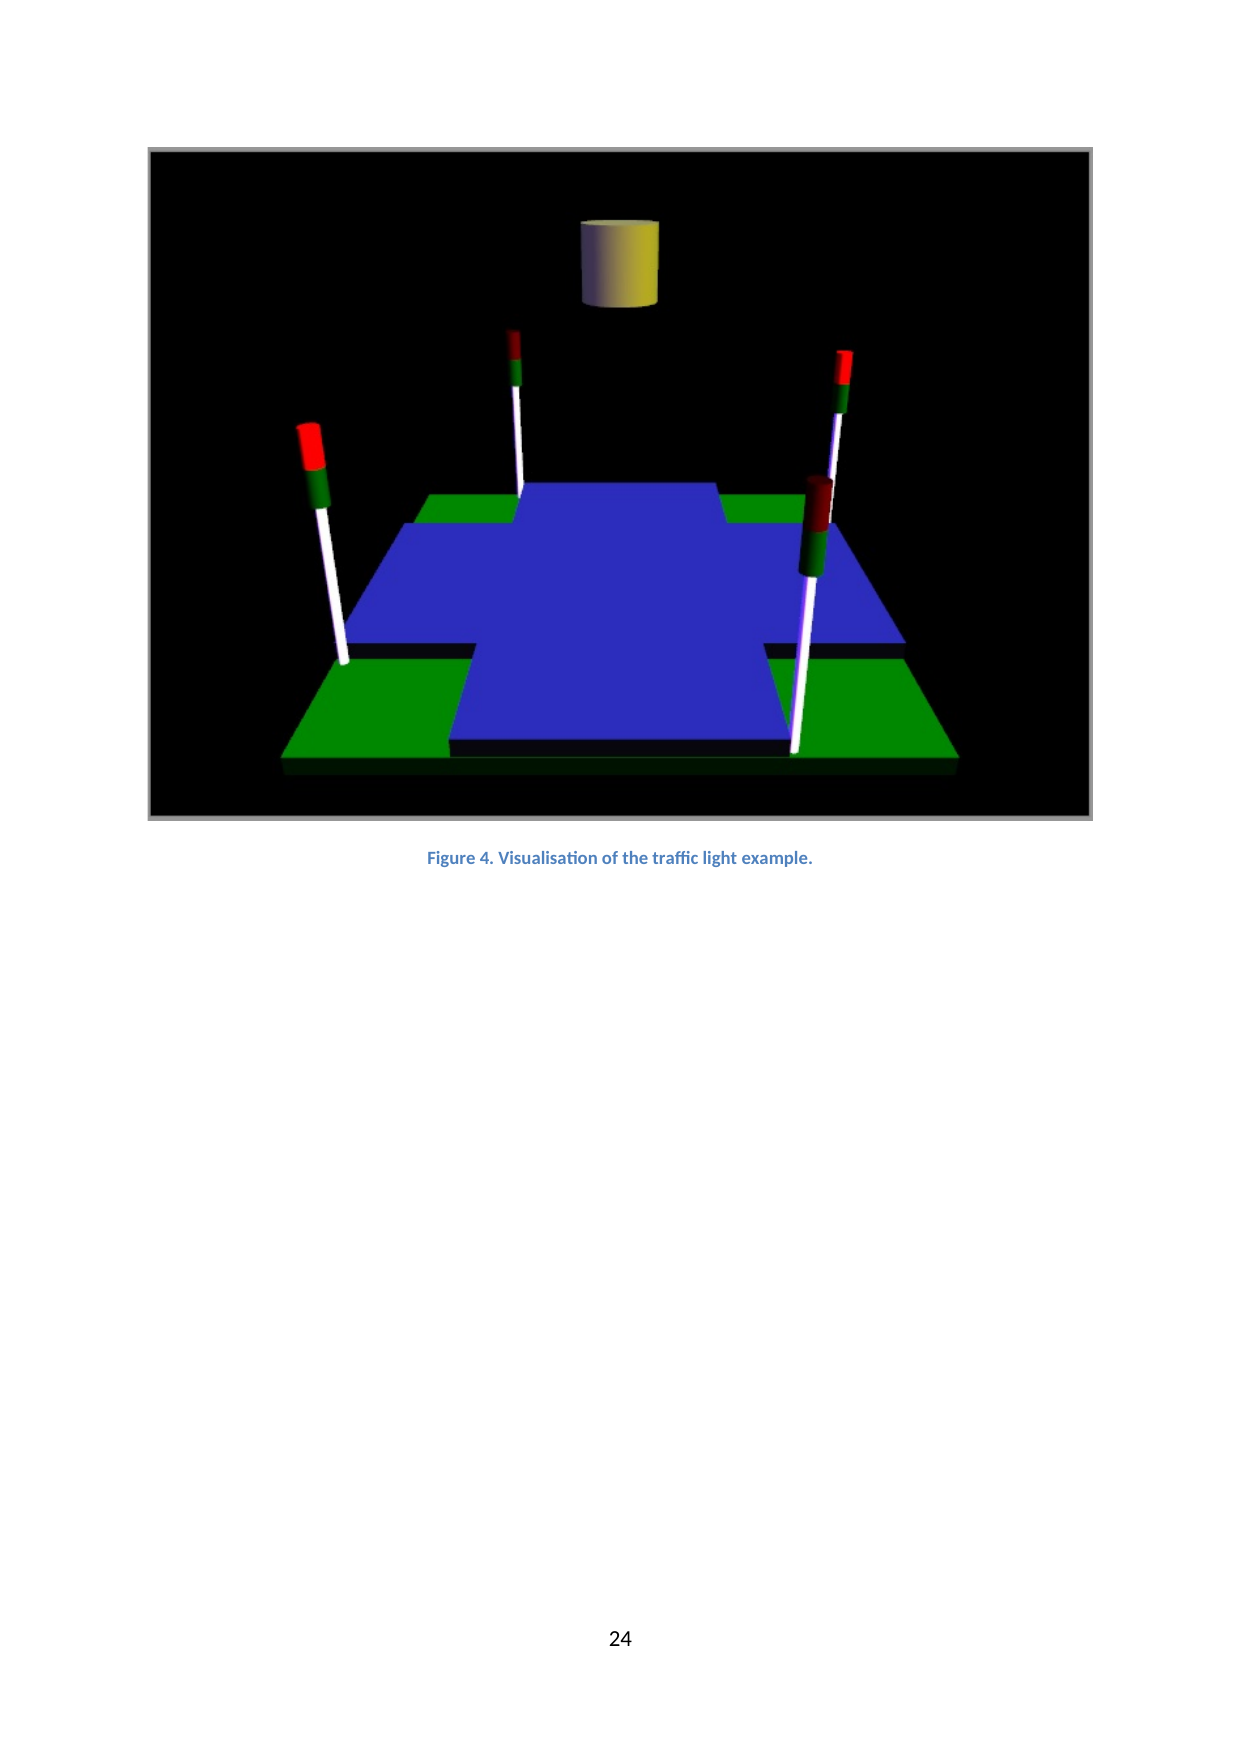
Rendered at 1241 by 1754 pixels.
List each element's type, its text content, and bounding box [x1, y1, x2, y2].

picture [147, 147, 1093, 821]
text Figure 4. Visualisation of the traffic light example. [148, 846, 1093, 869]
